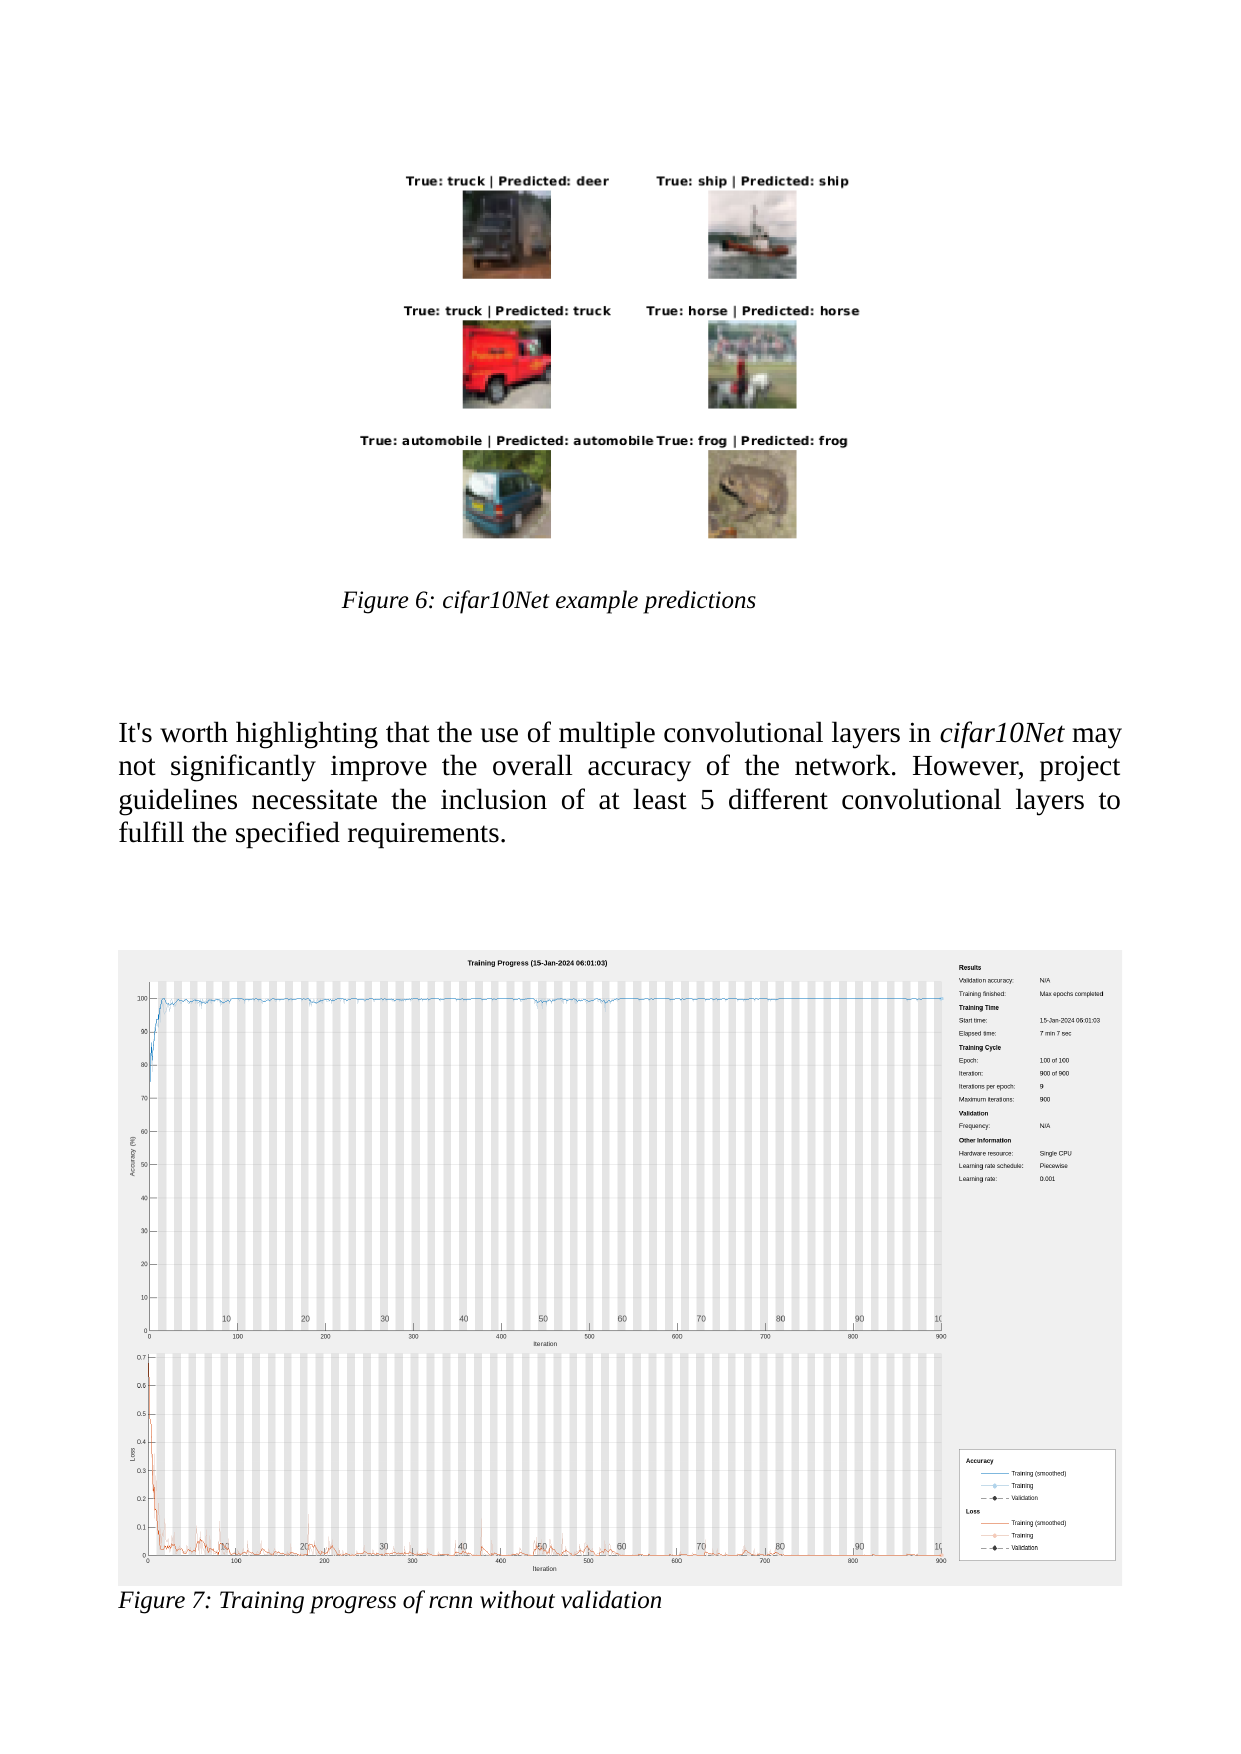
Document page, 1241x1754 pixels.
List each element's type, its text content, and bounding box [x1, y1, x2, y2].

picture [118, 950, 1123, 1586]
text Figure 7: Training progress of rcnn without validation [118, 1586, 1122, 1614]
text It's worth highlighting that the use of multiple convolutional layers in cifar10Net may not significantly improve the overall accuracy of the network. However, project guidelines necessitate the inclusion of at least 5 different convolutional layers to fulfill the specified requirements. [118, 715, 1122, 849]
picture [341, 153, 899, 586]
text Figure 6: cifar10Net example predictions [342, 586, 899, 614]
